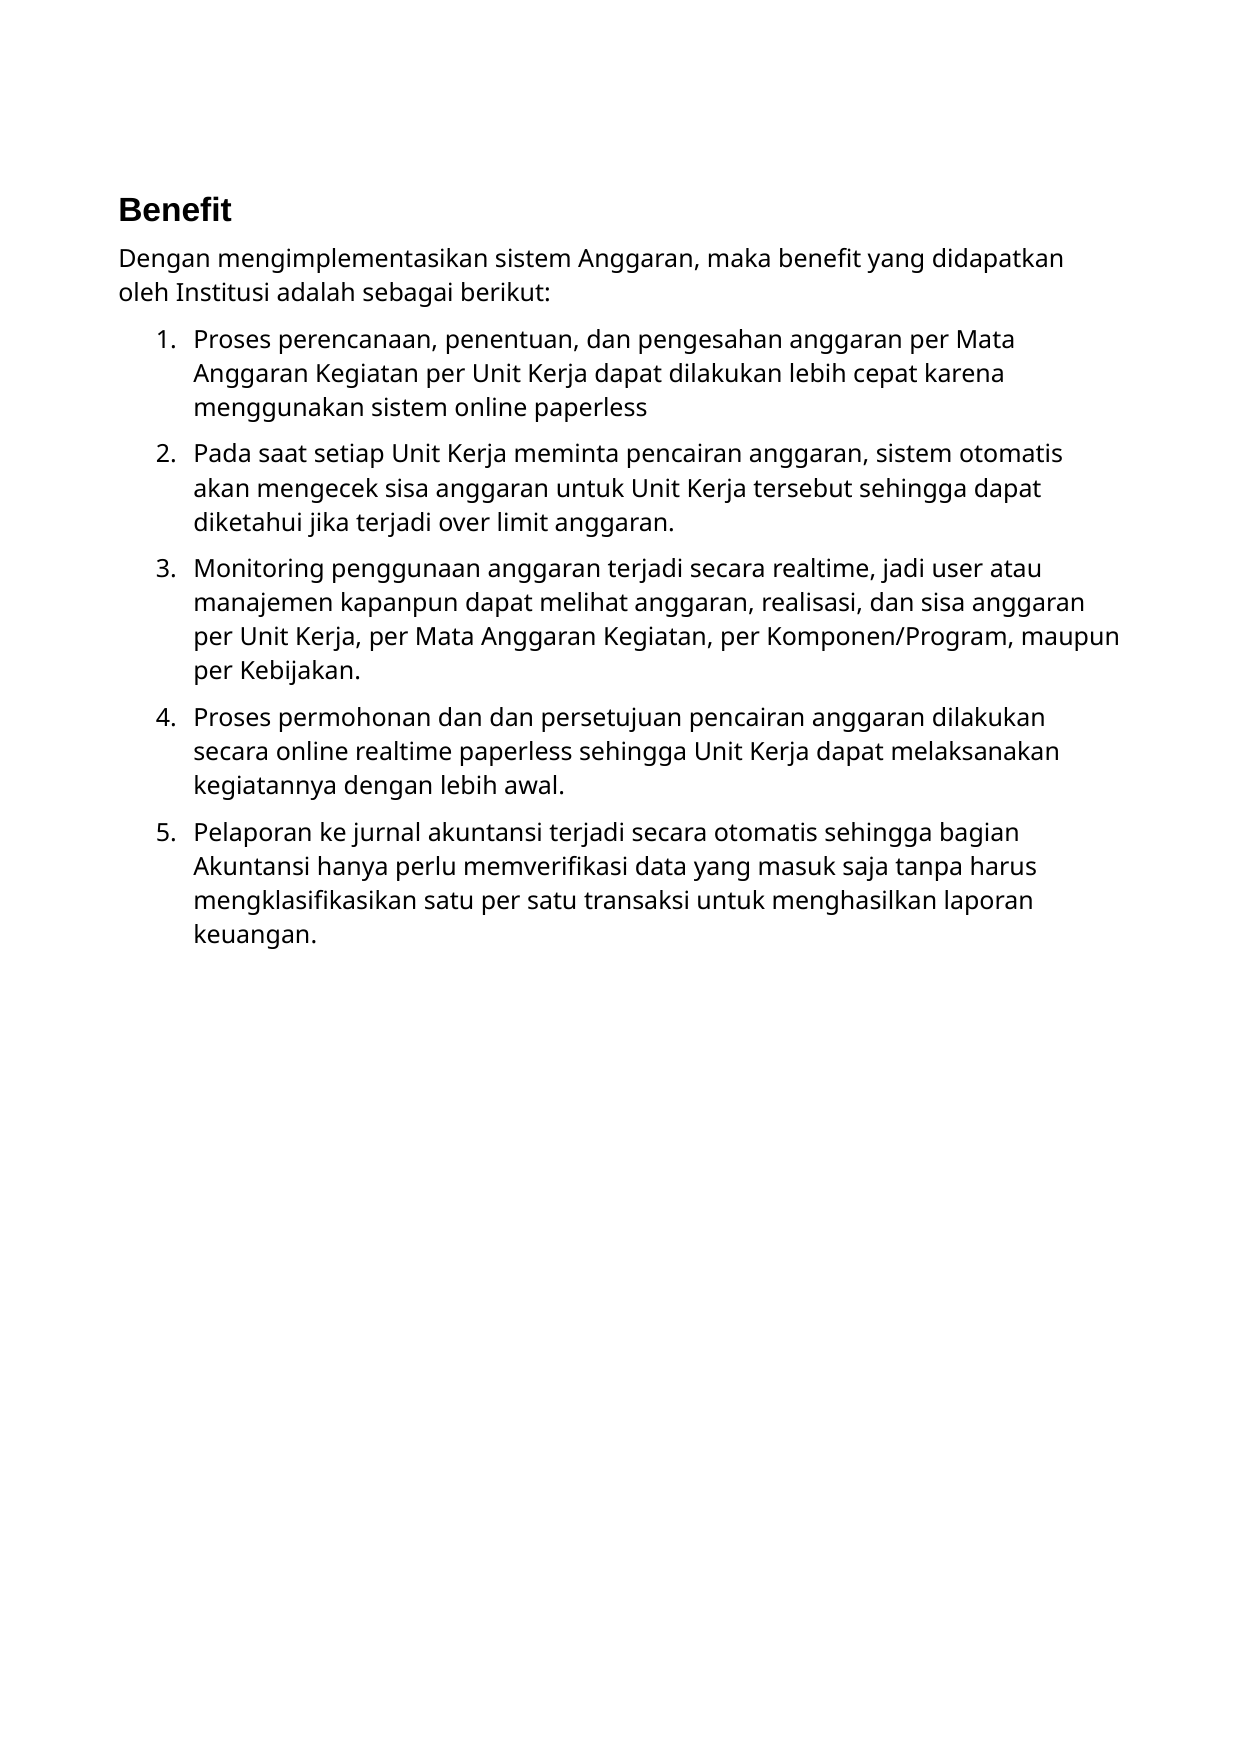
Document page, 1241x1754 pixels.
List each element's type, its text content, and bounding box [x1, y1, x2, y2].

text Dengan mengimplementasikan sistem Anggaran, maka benefit yang didapatkan oleh Institusi adalah sebagai berikut: [118, 241, 1122, 309]
list Proses permohonan dan dan persetujuan pencairan anggaran dilakukan secara online realtime paperless sehingga Unit Kerja dapat melaksanakan kegiatannya dengan lebih awal. [156, 699, 1122, 802]
list Pada saat setiap Unit Kerja meminta pencairan anggaran, sistem otomatis akan mengecek sisa anggaran untuk Unit Kerja tersebut sehingga dapat diketahui jika terjadi over limit anggaran. [156, 436, 1122, 538]
list Pelaporan ke jurnal akuntansi terjadi secara otomatis sehingga bagian Akuntansi hanya perlu memverifikasi data yang masuk saja tanpa harus mengklasifikasikan satu per satu transaksi untuk menghasilkan laporan keuangan. [156, 814, 1122, 951]
list Proses perencanaan, penentuan, dan pengesahan anggaran per Mata Anggaran Kegiatan per Unit Kerja dapat dilakukan lebih cepat karena menggunakan sistem online paperless [156, 321, 1122, 424]
subtitle Benefit [118, 190, 1122, 228]
list Monitoring penggunaan anggaran terjadi secara realtime, jadi user atau manajemen kapanpun dapat melihat anggaran, realisasi, dan sisa anggaran per Unit Kerja, per Mata Anggaran Kegiatan, per Komponen/Program, maupun per Kebijakan. [156, 551, 1122, 687]
